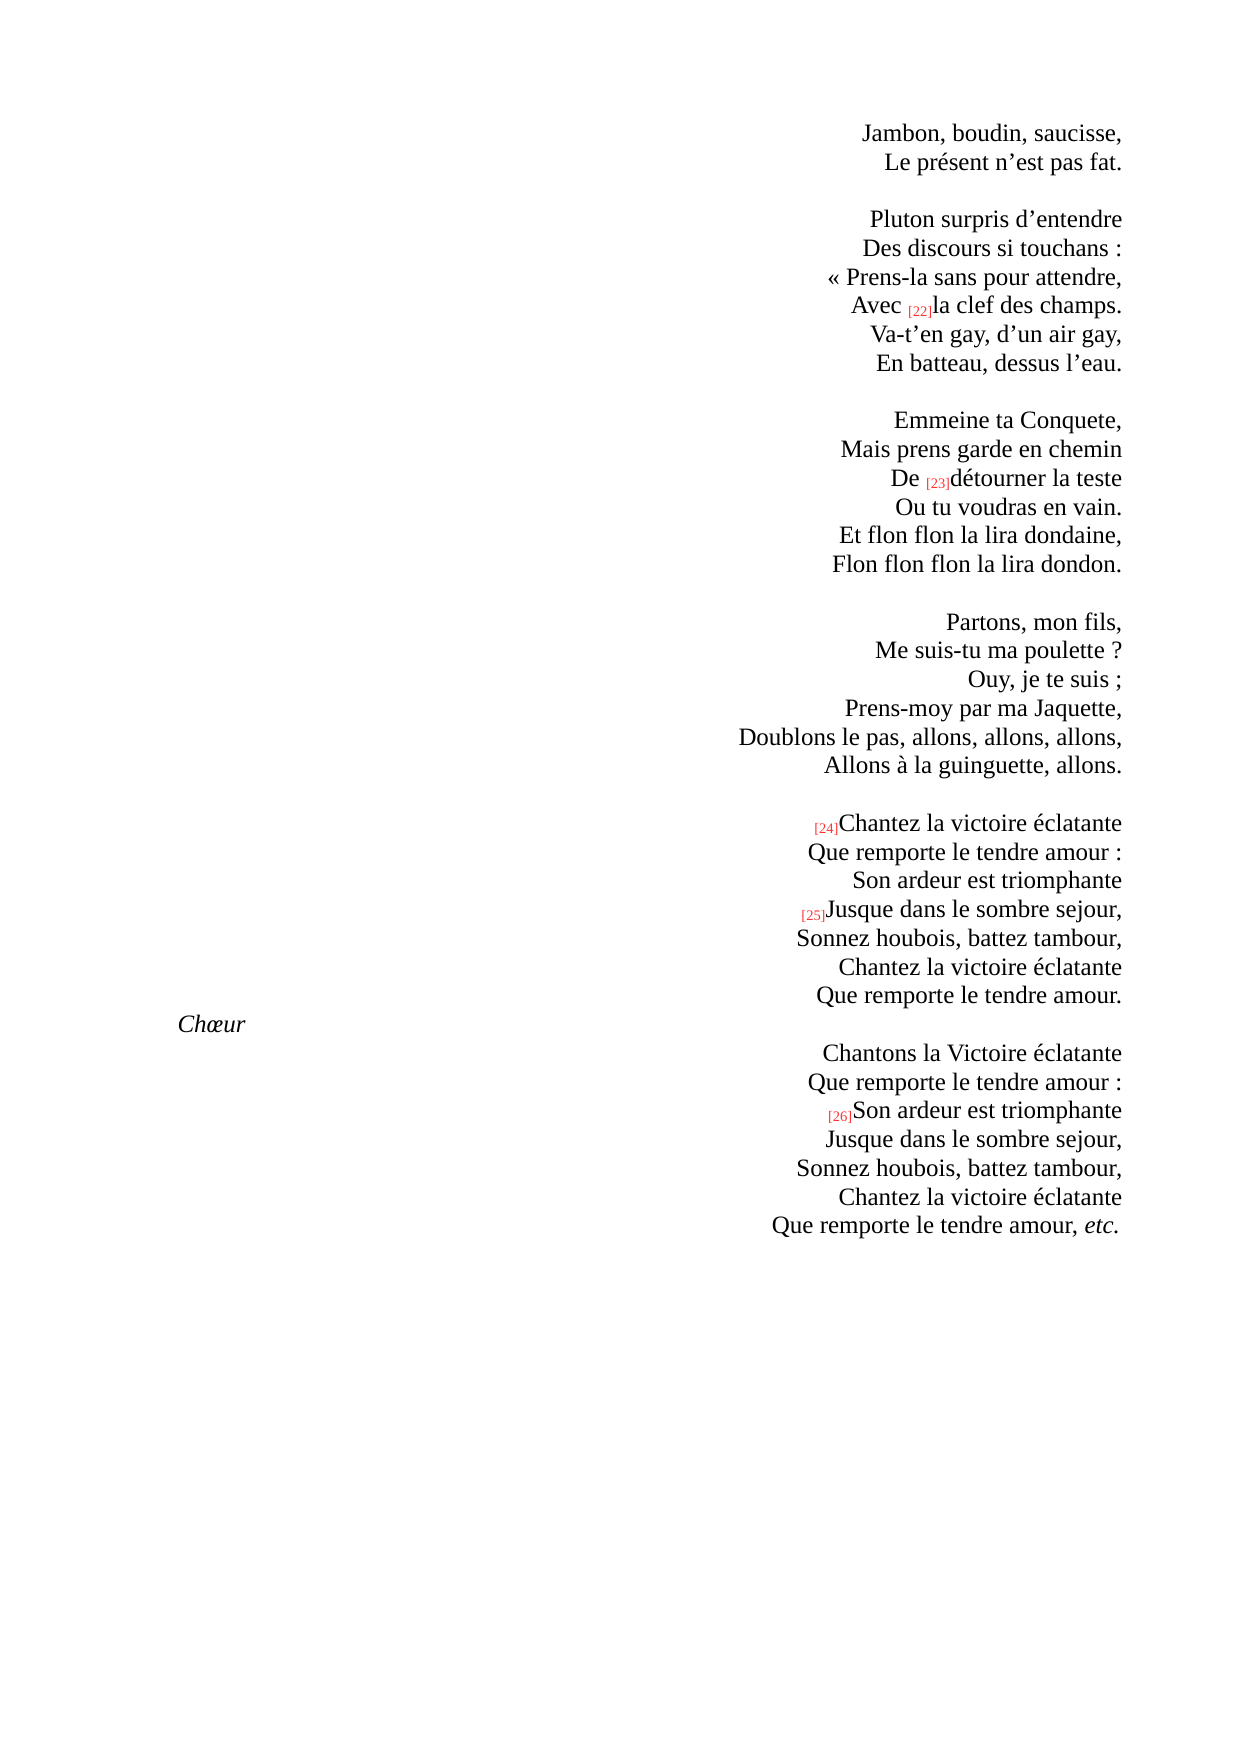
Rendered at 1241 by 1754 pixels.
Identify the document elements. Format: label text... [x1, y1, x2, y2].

text Chantons la Victoire éclatante [118, 1038, 1122, 1067]
text En batteau, dessus l’eau. [118, 348, 1122, 377]
text Doublons le pas, allons, allons, allons, [118, 722, 1122, 751]
text [26]Son ardeur est triomphante [118, 1096, 1122, 1124]
text Jambon, boudin, saucisse, [118, 118, 1122, 147]
text [25]Jusque dans le sombre sejour, [118, 894, 1122, 923]
text Mais prens garde en chemin [118, 434, 1122, 463]
text Prens-moy par ma Jaquette, [118, 693, 1122, 722]
text Ouy, je te suis ; [118, 664, 1122, 693]
text Me suis-tu ma poulette ? [118, 636, 1122, 664]
text Sonnez houbois, battez tambour, [118, 923, 1122, 952]
text Que remporte le tendre amour : [118, 1067, 1122, 1096]
text Pluton surpris d’entendre [118, 204, 1122, 233]
text [24]Chantez la victoire éclatante [118, 808, 1122, 837]
text Et flon flon la lira dondaine, [118, 521, 1122, 549]
text Que remporte le tendre amour. [118, 981, 1122, 1009]
text Que remporte le tendre amour : [118, 837, 1122, 866]
text Le présent n’est pas fat. [118, 147, 1122, 176]
text Va-t’en gay, d’un air gay, [118, 319, 1122, 348]
text Flon flon flon la lira dondon. [118, 549, 1122, 578]
text Avec [22]la clef des champs. [118, 291, 1122, 319]
text Sonnez houbois, battez tambour, [118, 1153, 1122, 1182]
text Partons, mon fils, [118, 607, 1122, 636]
text Chœur [177, 1009, 1063, 1038]
text Chantez la victoire éclatante [118, 952, 1122, 981]
text Emmeine ta Conquete, [118, 406, 1122, 434]
text Son ardeur est triomphante [118, 866, 1122, 894]
text Ou tu voudras en vain. [118, 492, 1122, 521]
text Chantez la victoire éclatante [118, 1182, 1122, 1211]
text Jusque dans le sombre sejour, [118, 1124, 1122, 1153]
text Des discours si touchans : [118, 233, 1122, 262]
text Que remporte le tendre amour, etc. [118, 1211, 1122, 1239]
text Allons à la guinguette, allons. [118, 751, 1122, 779]
text « Prens-la sans pour attendre, [118, 262, 1122, 291]
text De [23]détourner la teste [118, 463, 1122, 492]
